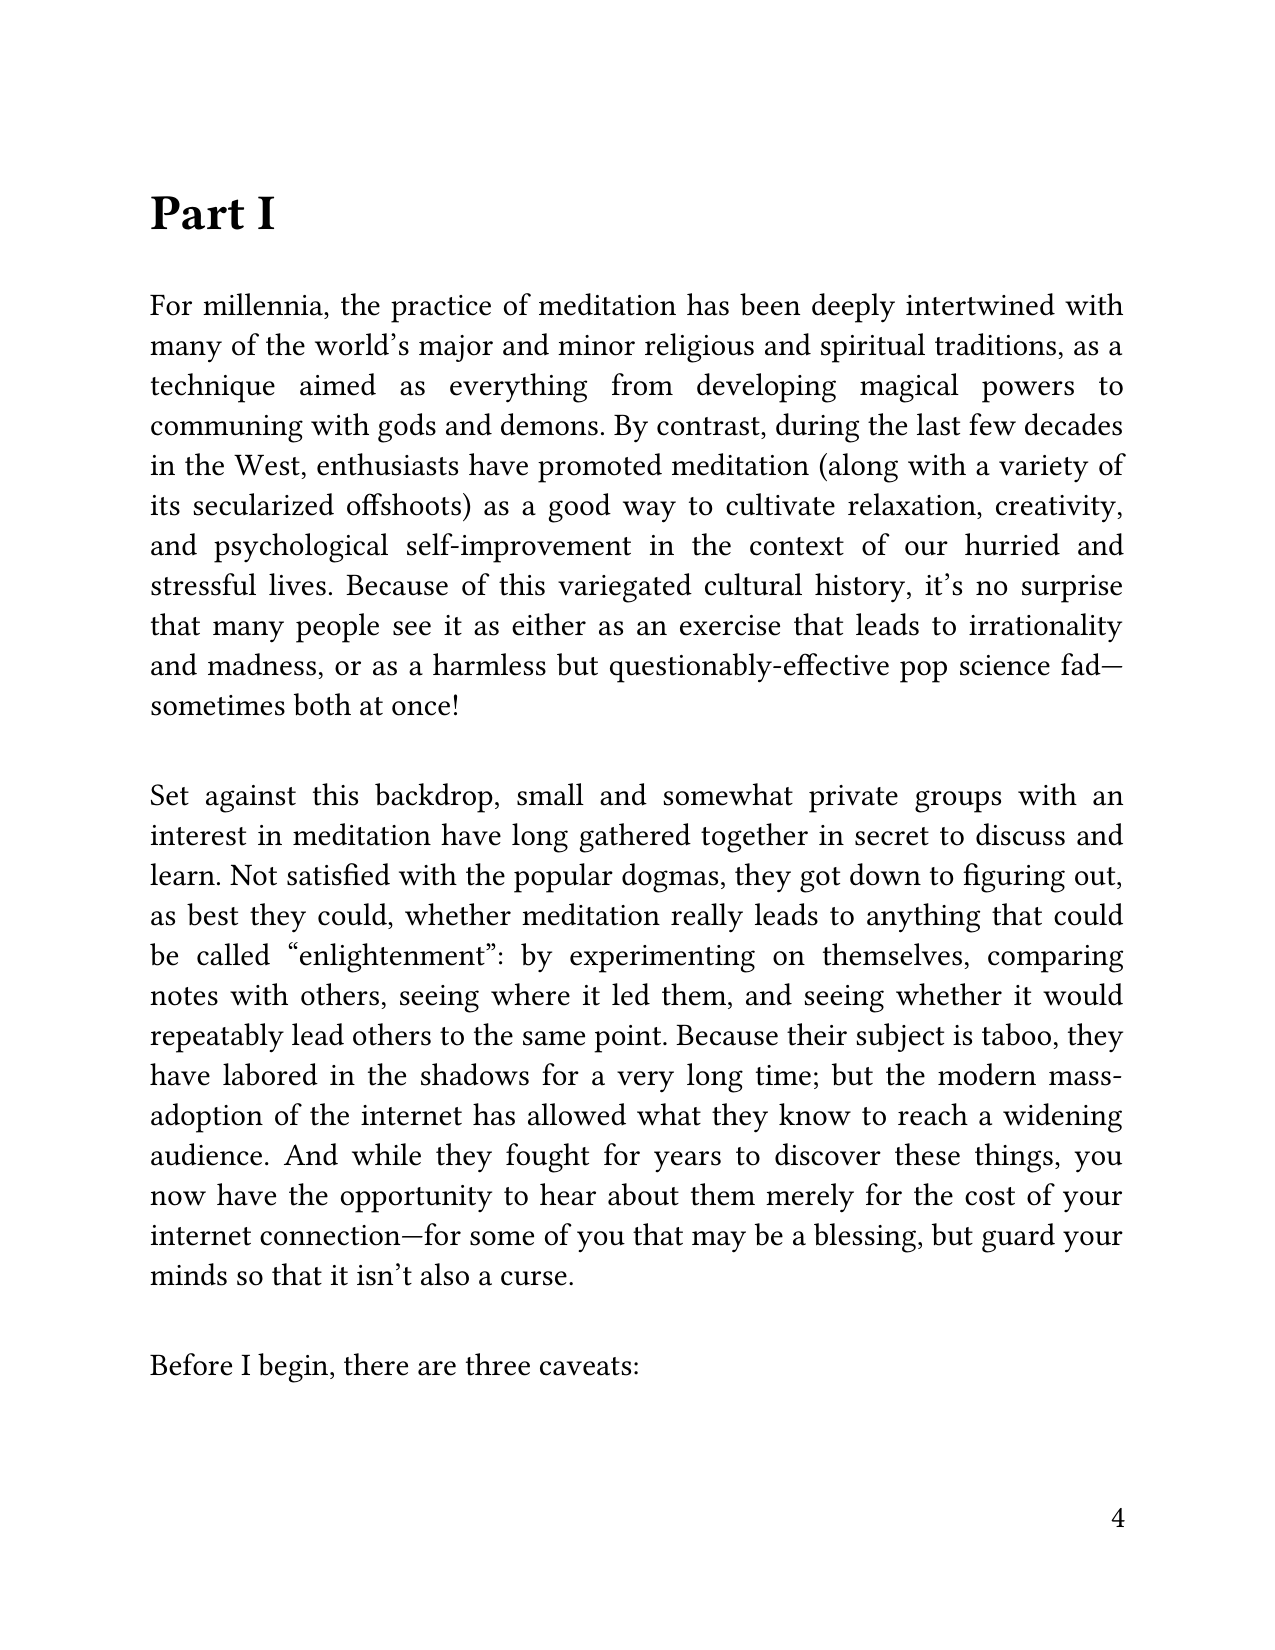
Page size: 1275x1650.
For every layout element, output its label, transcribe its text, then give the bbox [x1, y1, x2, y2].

text Set against this backdrop, small and somewhat private groups with an interest in meditation have long gathered together in secret to discuss and learn. Not satisfied with the popular dogmas, they got down to figuring out, as best they could, whether meditation really leads to anything that could be called “enlightenment”: by experimenting on themselves, comparing notes with others, seeing where it led them, and seeing whether it would repeatably lead others to the same point. Because their subject is taboo, they have labored in the shadows for a very long time; but the modern mass-adoption of the internet has allowed what they know to reach a widening audience. And while they fought for years to discover these things, you now have the opportunity to hear about them merely for the cost of your internet connection—for some of you that may be a blessing, but guard your minds so that it isn’t also a curse. [150, 773, 1125, 1293]
text Before I begin, there are three caveats: [150, 1343, 1125, 1383]
subtitle Part I [150, 182, 1125, 242]
text For millennia, the practice of meditation has been deeply intertwined with many of the world’s major and minor religious and spiritual traditions, as a technique aimed as everything from developing magical powers to communing with gods and demons. By contrast, during the last few decades in the West, enthusiasts have promoted meditation (along with a variety of its secularized offshoots) as a good way to cultivate relaxation, creativity, and psychological self-improvement in the context of our hurried and stressful lives. Because of this variegated cultural history, it’s no surprise that many people see it as either as an exercise that leads to irrationality and madness, or as a harmless but questionably-effective pop science fad—sometimes both at once! [150, 283, 1125, 723]
